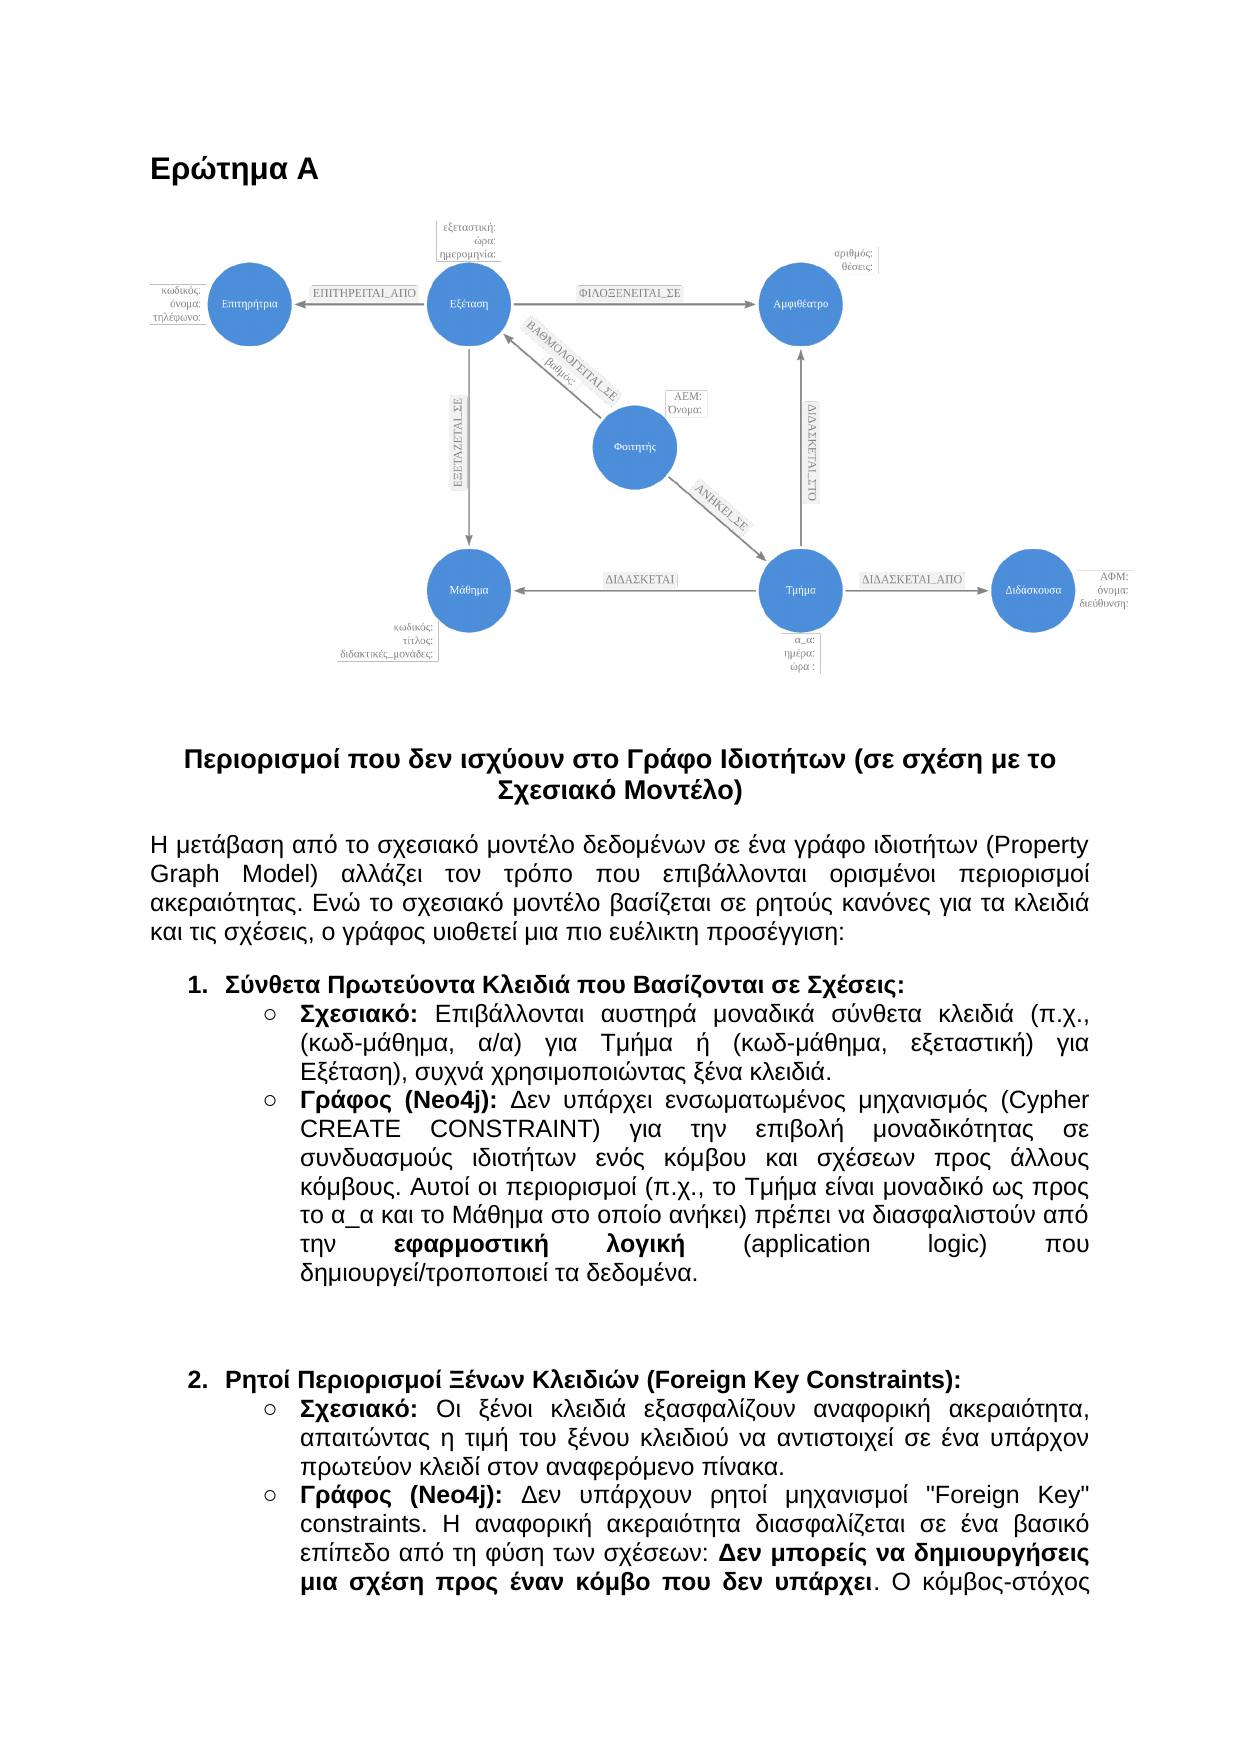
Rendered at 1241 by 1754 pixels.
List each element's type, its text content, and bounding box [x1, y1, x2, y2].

list Ρητοί Περιορισμοί Ξένων Κλειδιών (Foreign Key Constraints): [187, 1366, 1090, 1394]
list Σχεσιακό: Οι ξένοι κλειδιά εξασφαλίζουν αναφορική ακεραιότητα, απαιτώντας η τιμή του ξένου κλειδιού να αντιστοιχεί σε ένα υπάρχον πρωτεύον κλειδί στον αναφερόμενο πίνακα. [262, 1394, 1090, 1481]
text Ερώτημα Α [150, 150, 1090, 186]
list Σχεσιακό: Επιβάλλονται αυστηρά μοναδικά σύνθετα κλειδιά (π.χ., (κωδ-μάθημα, α/α) για Τμήμα ή (κωδ-μάθημα, εξεταστική) για Εξέταση), συχνά χρησιμοποιώντας ξένα κλειδιά. [262, 999, 1090, 1086]
list Γράφος (Neo4j): Δεν υπάρχουν ρητοί μηχανισμοί "Foreign Key" constraints. Η αναφορική ακεραιότητα διασφαλίζεται σε ένα βασικό επίπεδο από τη φύση των σχέσεων: Δεν μπορείς να δημιουργήσεις μια σχέση προς έναν κόμβο που δεν υπάρχει. Ο κόμβος-στόχος [262, 1481, 1090, 1596]
picture [150, 221, 1134, 674]
list Σύνθετα Πρωτεύοντα Κλειδιά που Βασίζονται σε Σχέσεις: [187, 971, 1090, 999]
list Γράφος (Neo4j): Δεν υπάρχει ενσωματωμένος μηχανισμός (Cypher CREATE CONSTRAINT) για την επιβολή μοναδικότητας σε συνδυασμούς ιδιοτήτων ενός κόμβου και σχέσεων προς άλλους κόμβους. Αυτοί οι περιορισμοί (π.χ., το Τμήμα είναι μοναδικό ως προς το α_α και το Μάθημα στο οποίο ανήκει) πρέπει να διασφαλιστούν από την εφαρμοστική λογική (application logic) που δημιουργεί/τροποποιεί τα δεδομένα. [262, 1086, 1090, 1287]
subtitle Περιορισμοί που δεν ισχύουν στο Γράφο Ιδιοτήτων (σε σχέση με το Σχεσιακό Μοντέλο) [150, 743, 1090, 806]
text Η μετάβαση από το σχεσιακό μοντέλο δεδομένων σε ένα γράφο ιδιοτήτων (Property Graph Model) αλλάζει τον τρόπο που επιβάλλονται ορισμένοι περιορισμοί ακεραιότητας. Ενώ το σχεσιακό μοντέλο βασίζεται σε ρητούς κανόνες για τα κλειδιά και τις σχέσεις, ο γράφος υιοθετεί μια πιο ευέλικτη προσέγγιση: [150, 831, 1090, 946]
